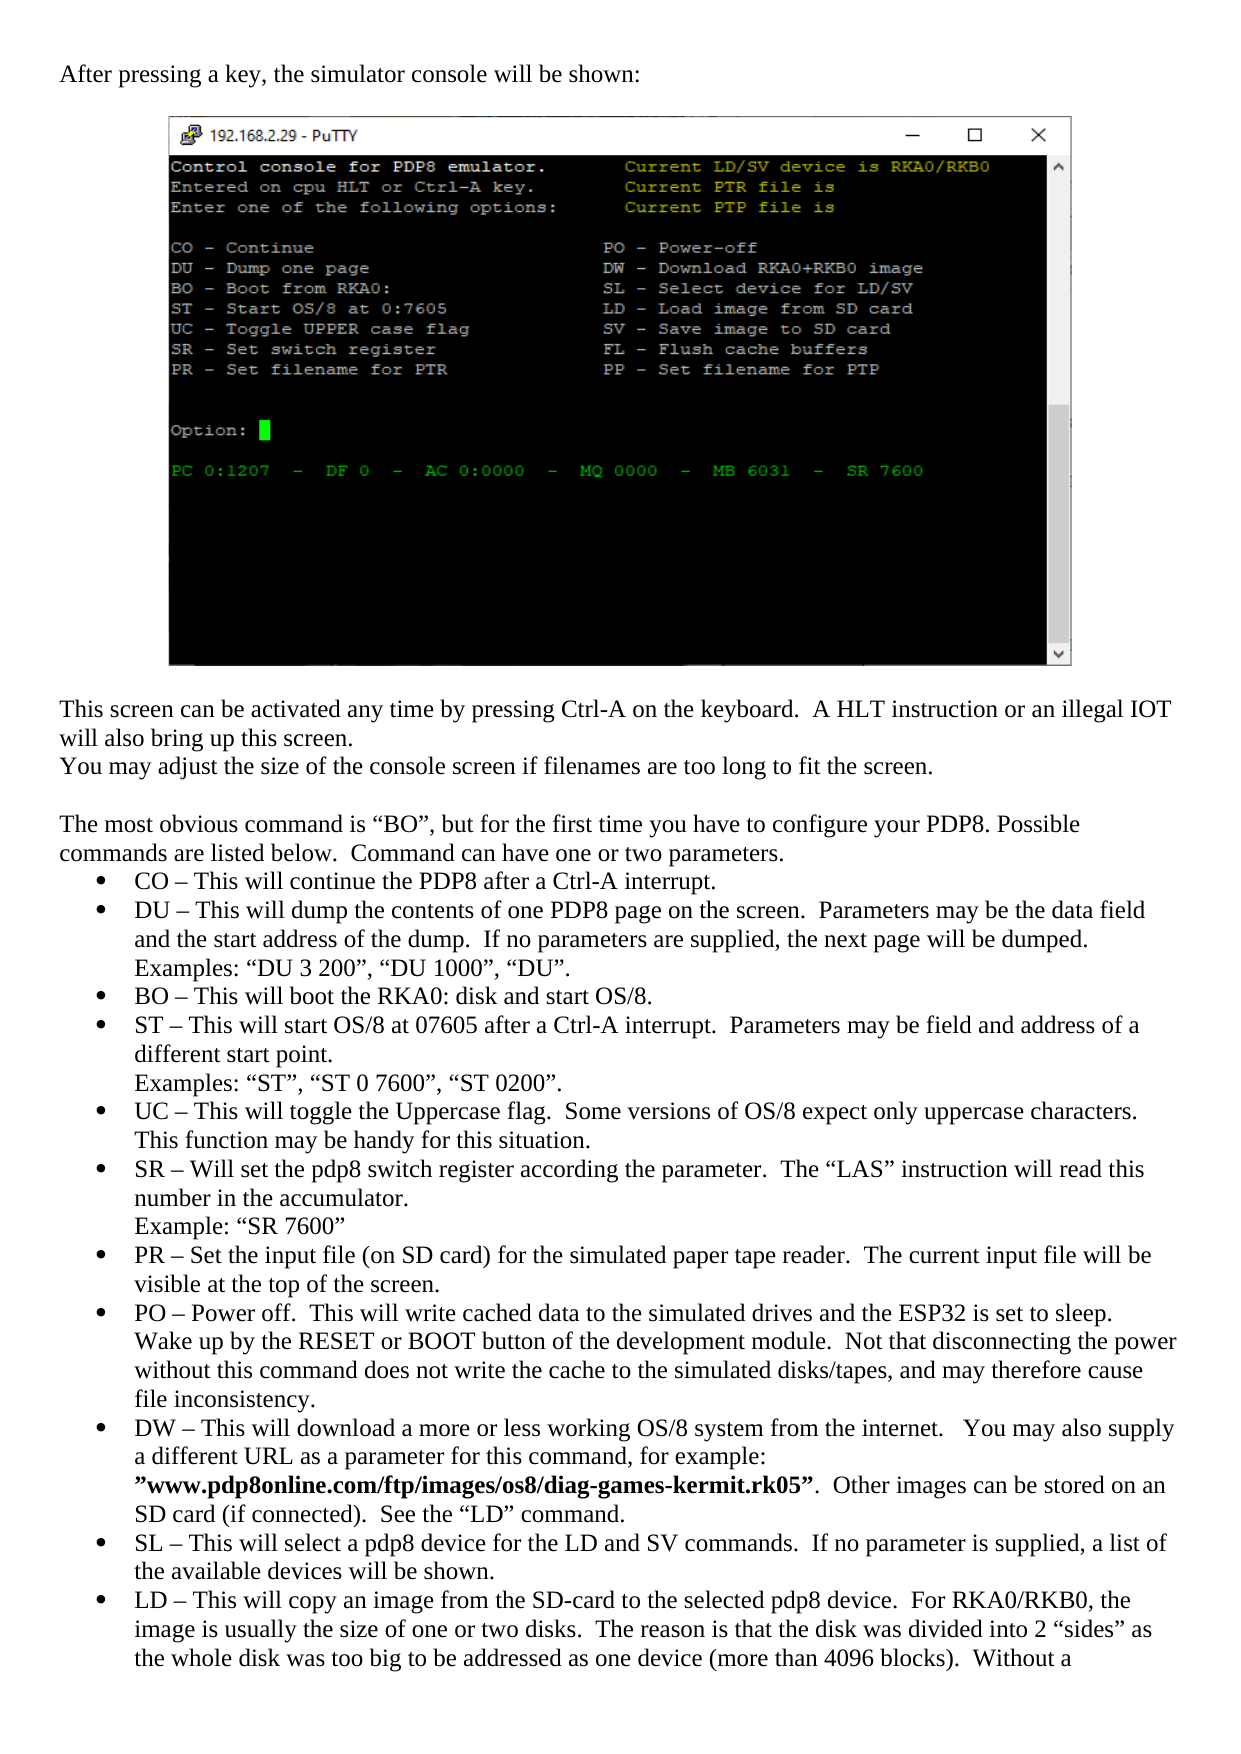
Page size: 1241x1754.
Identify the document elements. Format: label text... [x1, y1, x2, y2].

text You may adjust the size of the console screen if filenames are too long to fit the screen. [59, 751, 1181, 780]
list UC – This will toggle the Uppercase flag. Some versions of OS/8 expect only uppercase characters. This function may be handy for this situation. [97, 1096, 1181, 1154]
list LD – This will copy an image from the SD-card to the selected pdp8 device. For RKA0/RKB0, the image is usually the size of one or two disks. The reason is that the disk was divided into 2 “sides” as the whole disk was too big to be addressed as one device (more than 4096 blocks). Without a [97, 1585, 1181, 1671]
text After pressing a key, the simulator console will be shown: [59, 59, 1181, 88]
list SL – This will select a pdp8 device for the LD and SV commands. If no parameter is supplied, a list of the available devices will be shown. [97, 1528, 1181, 1585]
text The most obvious command is “BO”, but for the first time you have to configure your PDP8. Possible commands are listed below. Command can have one or two parameters. [59, 809, 1181, 866]
list DU – This will dump the contents of one PDP8 page on the screen. Parameters may be the data field and the start address of the dump. If no parameters are supplied, the next page will be dumped. Examples: “DU 3 200”, “DU 1000”, “DU”. [97, 895, 1181, 981]
list ST – This will start OS/8 at 07605 after a Ctrl-A interrupt. Parameters may be field and address of a different start point. Examples: “ST”, “ST 0 7600”, “ST 0200”. [97, 1010, 1181, 1096]
list PO – Power off. This will write cached data to the simulated drives and the ESP32 is set to sleep. Wake up by the RESET or BOOT button of the development module. Not that disconnecting the power without this command does not write the cache to the simulated disks/tapes, and may therefore cause file inconsistency. [97, 1298, 1181, 1413]
text This screen can be activated any time by pressing Ctrl-A on the keyboard. A HLT instruction or an illegal IOT will also bring up this screen. [59, 694, 1181, 751]
picture [168, 116, 1072, 666]
list DW – This will download a more or less working OS/8 system from the internet. You may also supply a different URL as a parameter for this command, for example: ”www.pdp8online.com/ftp/images/os8/diag-games-kermit.rk05”. Other images can be stored on an SD card (if connected). See the “LD” command. [97, 1413, 1181, 1528]
list BO – This will boot the RKA0: disk and start OS/8. [97, 981, 1181, 1010]
list SR – Will set the pdp8 switch register according the parameter. The “LAS” instruction will read this number in the accumulator. Example: “SR 7600” [97, 1154, 1181, 1240]
list CO – This will continue the PDP8 after a Ctrl-A interrupt. [97, 866, 1181, 895]
list PR – Set the input file (on SD card) for the simulated paper tape reader. The current input file will be visible at the top of the screen. [97, 1240, 1181, 1298]
